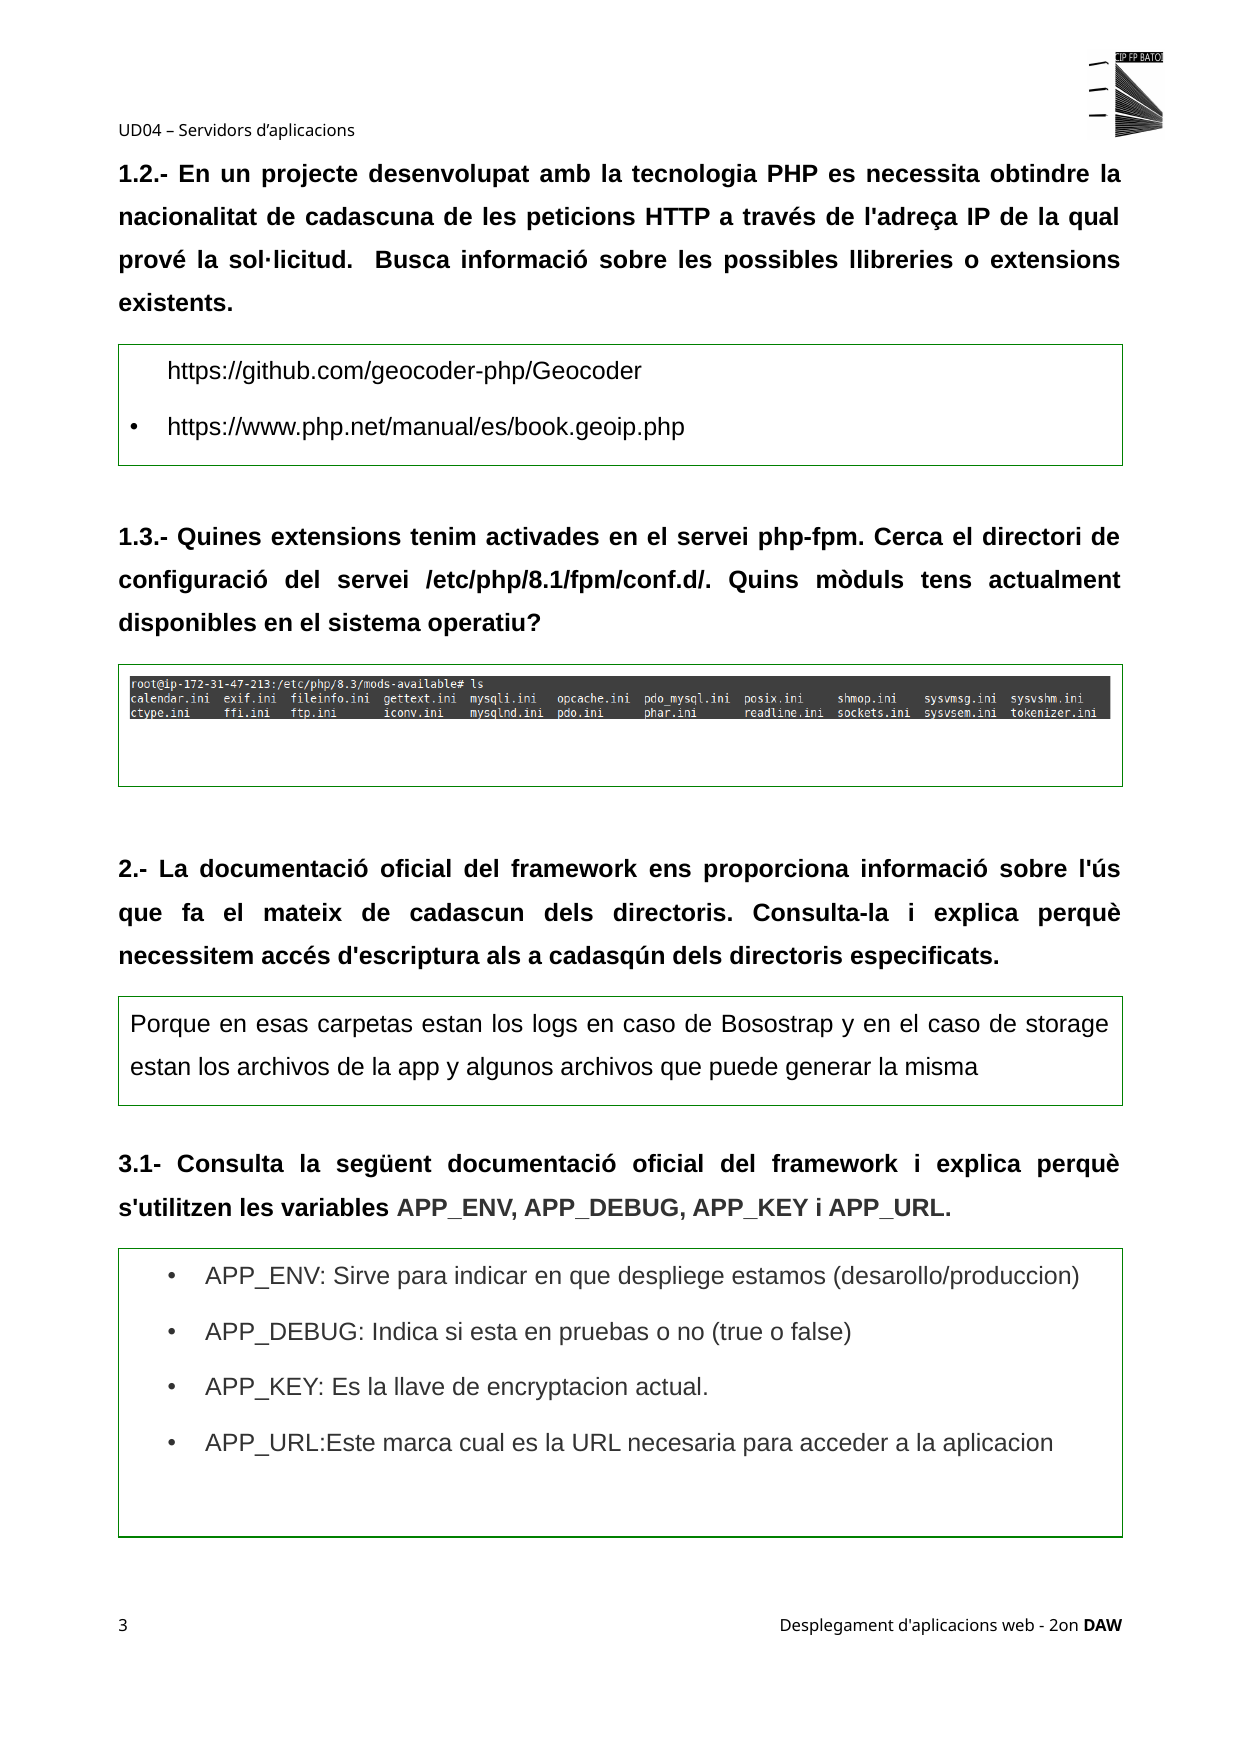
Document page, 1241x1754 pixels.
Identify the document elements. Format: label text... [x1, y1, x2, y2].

text 3.1- Consulta la següent documentació oficial del framework i explica perquè s'utilitzen les variables APP_ENV, APP_DEBUG, APP_KEY i APP_URL. [118, 1149, 1122, 1221]
text 1.2.- En un projecte desenvolupat amb la tecnologia PHP es necessita obtindre la nacionalitat de cadascuna de les peticions HTTP a través de l'adreça IP de la qual prové la sol·licitud. Busca informació sobre les possibles llibreries o extensions existents. [118, 158, 1122, 317]
picture [1087, 49, 1165, 140]
table_header APP_ENV: Sirve para indicar en que despliege estamos (desarollo/produccion) APP_DEBUG: Indica si esta en pruebas o no (true o false) APP_KEY: Es la llave de encryptacion actual. APP_URL:Este marca cual es la URL necesaria para acceder a la aplicacion [119, 1249, 1122, 1536]
text 2.- La documentació oficial del framework ens proporciona informació sobre l'ús que fa el mateix de cadascun dels directoris. Consulta-la i explica perquè necessitem accés d'escriptura als a cadasqún dels directoris especificats. [118, 854, 1122, 969]
table_header Porque en esas carpetas estan los logs en caso de Bosostrap y en el caso de storage estan los archivos de la app y algunos archivos que puede generar la misma [119, 997, 1122, 1105]
table_header [119, 665, 1122, 786]
text 1.3.- Quines extensions tenim activades en el servei php-fpm. Cerca el directori de configuració del servei /etc/php/8.1/fpm/conf.d/. Quins mòduls tens actualment disponibles en el sistema operatiu? [118, 522, 1122, 637]
picture [129, 676, 1111, 719]
table_header https://github.com/geocoder-php/Geocoder https://www.php.net/manual/es/book.geoip.php [119, 345, 1122, 465]
